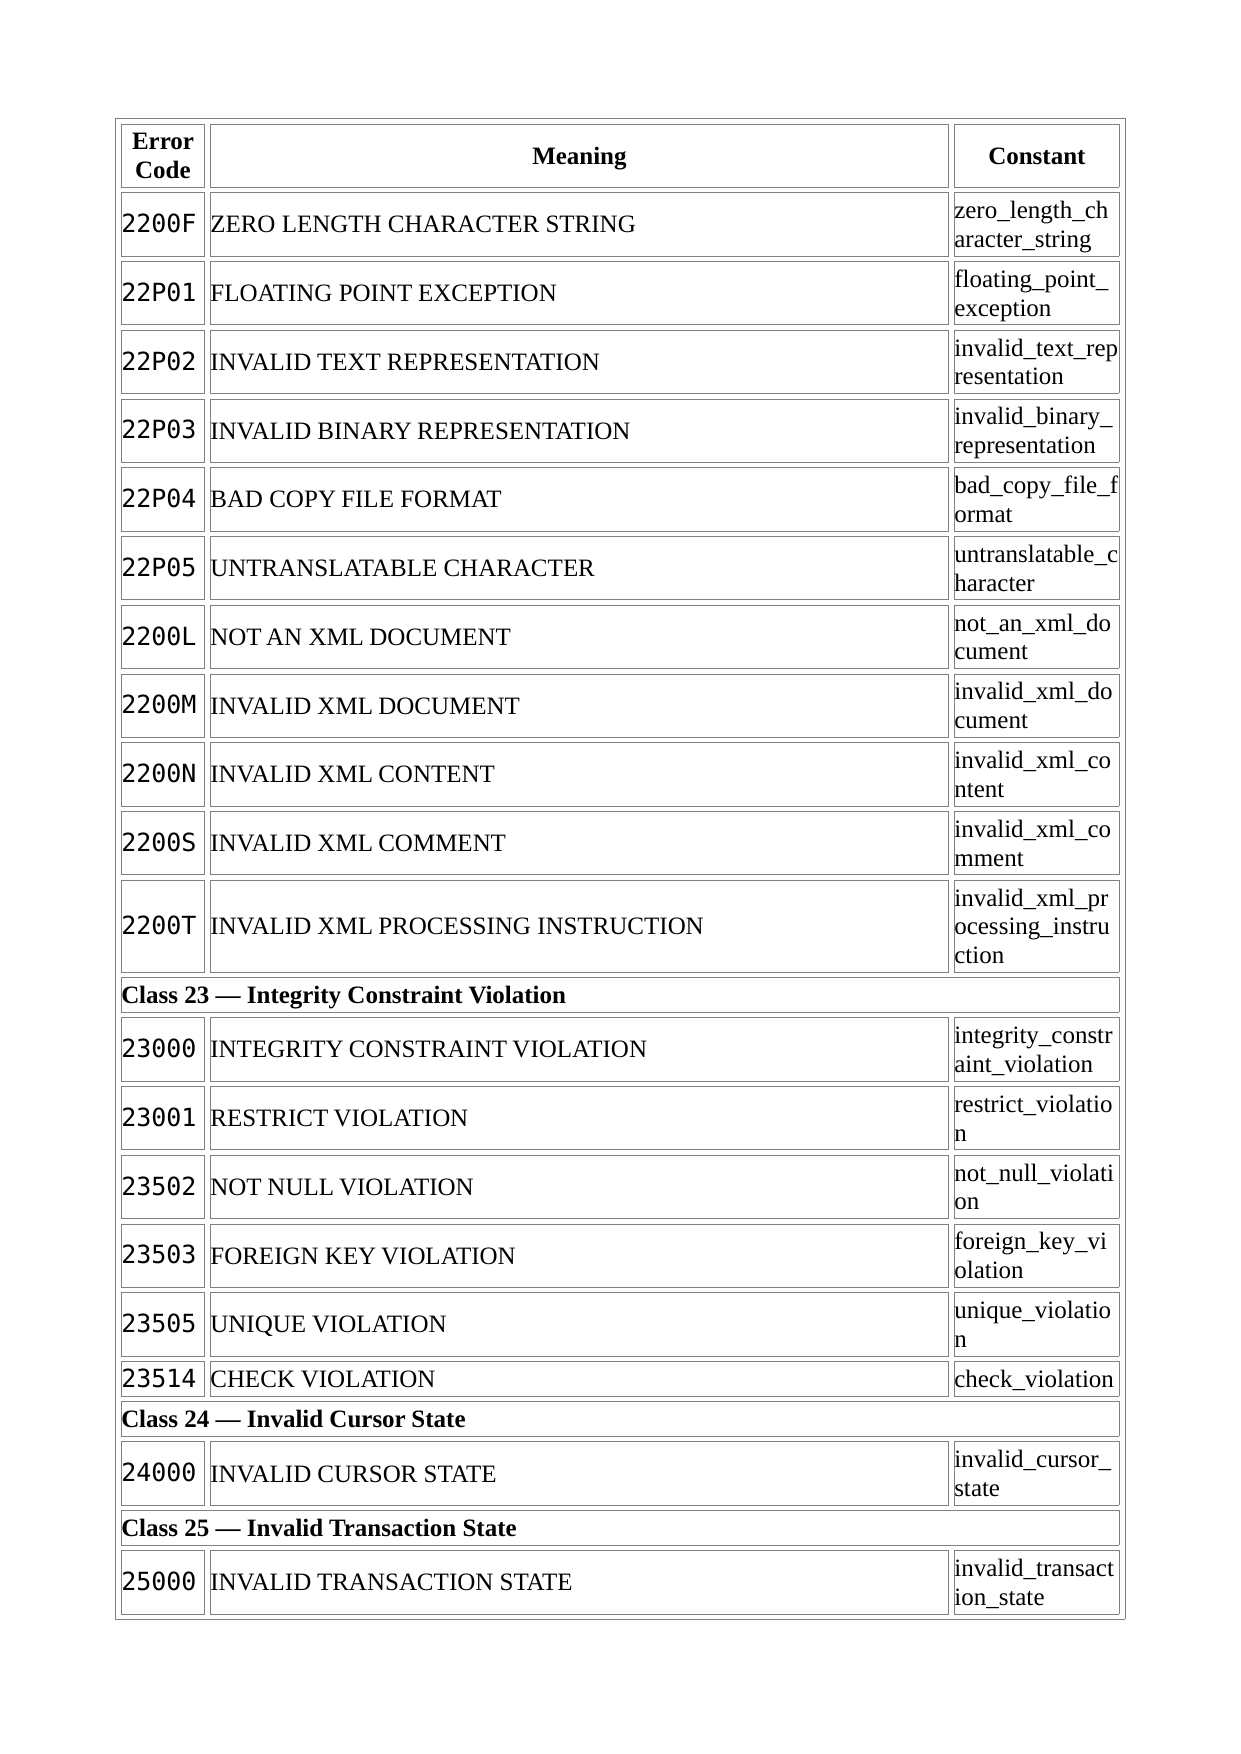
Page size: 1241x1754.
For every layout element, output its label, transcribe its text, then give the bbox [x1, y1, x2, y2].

table_cell 25000 [118, 1545, 207, 1613]
table_cell INVALID XML CONTENT [207, 737, 951, 806]
table_cell invalid_cursor_state [951, 1436, 1122, 1505]
table_cell RESTRICT VIOLATION [207, 1081, 951, 1149]
table_header Constant [951, 119, 1122, 187]
table_cell check_violation [951, 1356, 1122, 1396]
table_cell 2200F [118, 187, 207, 256]
table_header Error Code [118, 119, 207, 187]
table_cell invalid_xml_comment [951, 806, 1122, 874]
table_cell 22P04 [118, 462, 207, 531]
table_cell zero_length_character_string [951, 187, 1122, 256]
table_cell invalid_text_representation [951, 324, 1122, 393]
table_header Meaning [207, 119, 951, 187]
table_cell Class 24 — Invalid Cursor State [118, 1396, 1122, 1436]
table_cell 2200T [118, 874, 207, 972]
table_cell 23514 [118, 1356, 207, 1396]
table_cell not_an_xml_document [951, 599, 1122, 668]
table_cell foreign_key_violation [951, 1218, 1122, 1287]
table_cell bad_copy_file_format [951, 462, 1122, 531]
table_cell not_null_violation [951, 1149, 1122, 1218]
table_cell unique_violation [951, 1287, 1122, 1356]
table_cell INVALID TRANSACTION STATE [207, 1546, 951, 1613]
table_cell 22P05 [118, 531, 207, 599]
table_cell restrict_violation [951, 1081, 1122, 1149]
table_cell FLOATING POINT EXCEPTION [207, 256, 951, 324]
table_cell 22P02 [118, 324, 207, 393]
table_cell INVALID XML PROCESSING INSTRUCTION [207, 874, 951, 972]
table_cell ZERO LENGTH CHARACTER STRING [207, 187, 951, 256]
table_cell 22P01 [118, 256, 207, 324]
table_cell invalid_binary_representation [951, 393, 1122, 462]
table_cell 23503 [118, 1218, 207, 1287]
table_cell 2200M [118, 668, 207, 737]
table_cell UNTRANSLATABLE CHARACTER [207, 531, 951, 599]
table_cell 23505 [118, 1287, 207, 1356]
table_cell 23000 [118, 1012, 207, 1081]
table_cell INVALID TEXT REPRESENTATION [207, 324, 951, 393]
table_cell untranslatable_character [951, 531, 1122, 599]
table_cell invalid_transaction_state [951, 1545, 1122, 1613]
table_cell BAD COPY FILE FORMAT [207, 462, 951, 531]
table_cell invalid_xml_processing_instruction [951, 874, 1122, 972]
table_cell 24000 [118, 1436, 207, 1505]
table_cell 2200L [118, 599, 207, 668]
table_cell 23001 [118, 1081, 207, 1149]
table_cell invalid_xml_content [951, 737, 1122, 806]
table_cell floating_point_exception [951, 256, 1122, 324]
table_cell NOT NULL VIOLATION [207, 1149, 951, 1218]
table_cell integrity_constraint_violation [951, 1012, 1122, 1081]
table_cell FOREIGN KEY VIOLATION [207, 1218, 951, 1287]
table_cell 2200N [118, 737, 207, 806]
table_cell INTEGRITY CONSTRAINT VIOLATION [207, 1013, 951, 1081]
table_cell INVALID CURSOR STATE [207, 1437, 951, 1505]
table_cell INVALID BINARY REPRESENTATION [207, 393, 951, 462]
table_cell NOT AN XML DOCUMENT [207, 599, 951, 668]
table_cell CHECK VIOLATION [207, 1356, 951, 1396]
table_cell Class 25 — Invalid Transaction State [118, 1505, 1122, 1545]
table_cell 22P03 [118, 393, 207, 462]
table_cell 23502 [118, 1149, 207, 1218]
table_cell Class 23 — Integrity Constraint Violation [118, 972, 1122, 1012]
table_cell invalid_xml_document [951, 668, 1122, 737]
table_cell 2200S [118, 806, 207, 874]
table_cell UNIQUE VIOLATION [207, 1287, 951, 1356]
table_cell INVALID XML COMMENT [207, 806, 951, 874]
table_cell INVALID XML DOCUMENT [207, 668, 951, 737]
